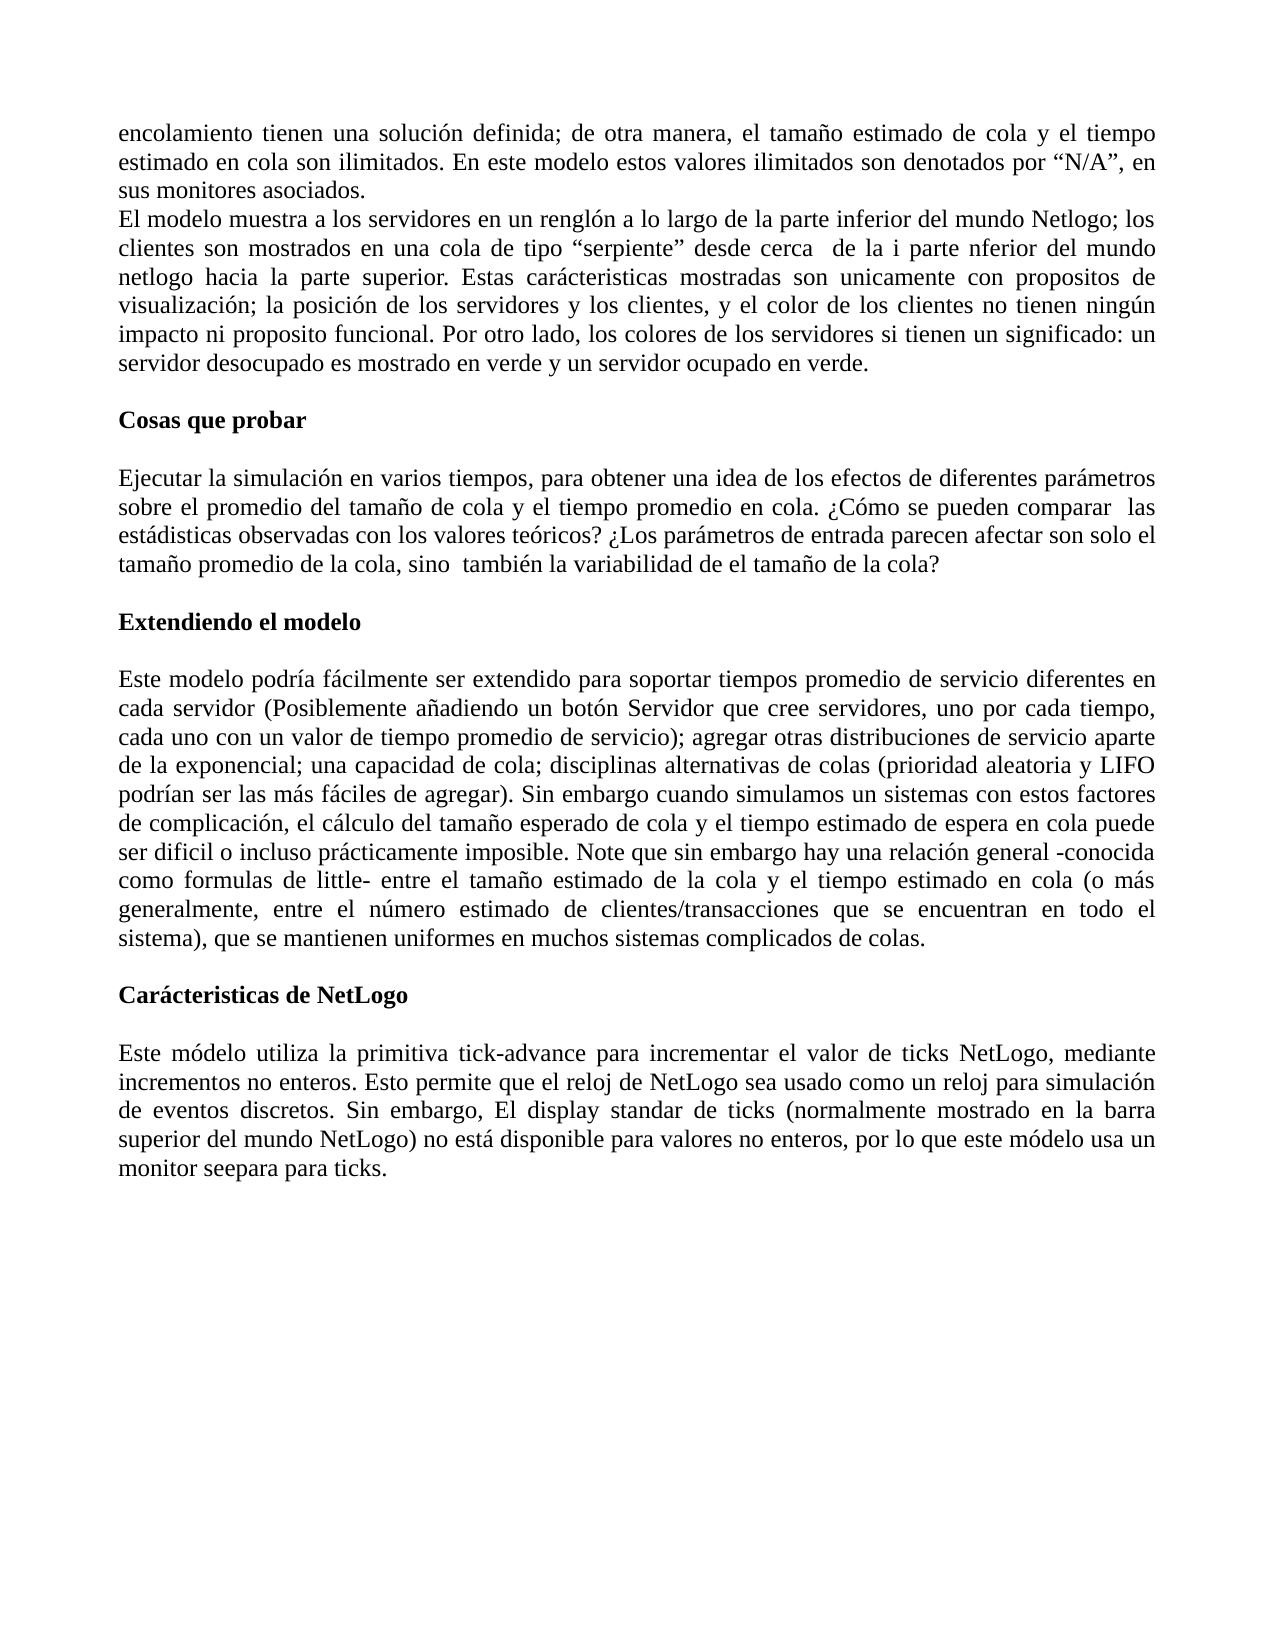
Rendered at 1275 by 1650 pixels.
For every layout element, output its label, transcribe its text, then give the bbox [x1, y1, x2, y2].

text Extendiendo el modelo [118, 607, 1157, 636]
text encolamiento tienen una solución definida; de otra manera, el tamaño estimado de cola y el tiempo estimado en cola son ilimitados. En este modelo estos valores ilimitados son denotados por “N/A”, en sus monitores asociados. [118, 118, 1157, 204]
text Este modelo podría fácilmente ser extendido para soportar tiempos promedio de servicio diferentes en cada servidor (Posiblemente añadiendo un botón Servidor que cree servidores, uno por cada tiempo, cada uno con un valor de tiempo promedio de servicio); agregar otras distribuciones de servicio aparte de la exponencial; una capacidad de cola; disciplinas alternativas de colas (prioridad aleatoria y LIFO podrían ser las más fáciles de agregar). Sin embargo cuando simulamos un sistemas con estos factores de complicación, el cálculo del tamaño esperado de cola y el tiempo estimado de espera en cola puede ser dificil o incluso prácticamente imposible. Note que sin embargo hay una relación general -conocida como formulas de little- entre el tamaño estimado de la cola y el tiempo estimado en cola (o más generalmente, entre el número estimado de clientes/transacciones que se encuentran en todo el sistema), que se mantienen uniformes en muchos sistemas complicados de colas. [118, 664, 1157, 952]
text Cosas que probar [118, 406, 1157, 434]
text Este módelo utiliza la primitiva tick-advance para incrementar el valor de ticks NetLogo, mediante incrementos no enteros. Esto permite que el reloj de NetLogo sea usado como un reloj para simulación de eventos discretos. Sin embargo, El display standar de ticks (normalmente mostrado en la barra superior del mundo NetLogo) no está disponible para valores no enteros, por lo que este módelo usa un monitor seepara para ticks. [118, 1038, 1157, 1182]
text Ejecutar la simulación en varios tiempos, para obtener una idea de los efectos de diferentes parámetros sobre el promedio del tamaño de cola y el tiempo promedio en cola. ¿Cómo se pueden comparar las estádisticas observadas con los valores teóricos? ¿Los parámetros de entrada parecen afectar son solo el tamaño promedio de la cola, sino también la variabilidad de el tamaño de la cola? [118, 463, 1157, 578]
text Carácteristicas de NetLogo [118, 981, 1157, 1009]
text El modelo muestra a los servidores en un renglón a lo largo de la parte inferior del mundo Netlogo; los clientes son mostrados en una cola de tipo “serpiente” desde cerca de la i parte nferior del mundo netlogo hacia la parte superior. Estas carácteristicas mostradas son unicamente con propositos de visualización; la posición de los servidores y los clientes, y el color de los clientes no tienen ningún impacto ni proposito funcional. Por otro lado, los colores de los servidores si tienen un significado: un servidor desocupado es mostrado en verde y un servidor ocupado en verde. [118, 204, 1157, 377]
